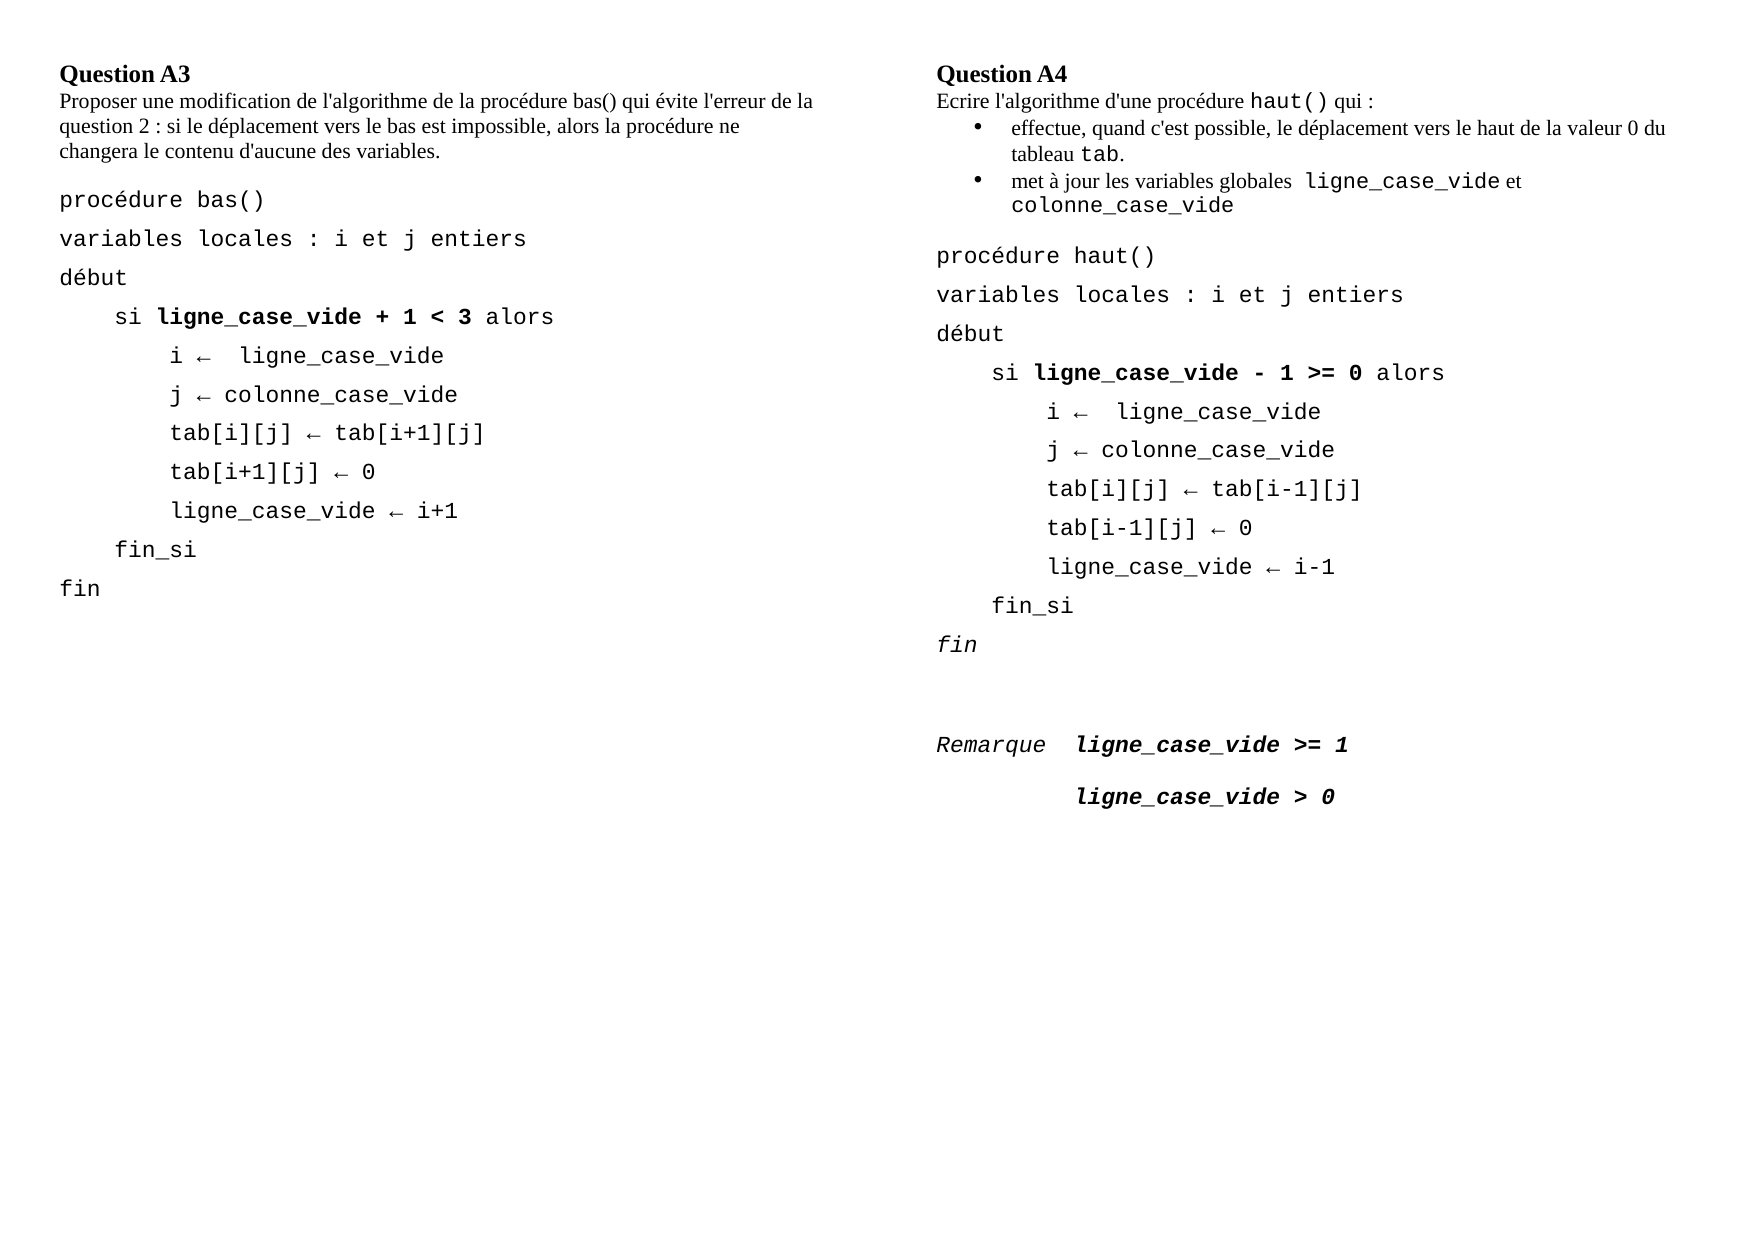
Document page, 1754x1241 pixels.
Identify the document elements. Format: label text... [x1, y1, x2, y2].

text Question A4 [936, 59, 1695, 88]
text Ecrire l'algorithme d'une procédure haut() qui : [936, 88, 1695, 115]
text Proposer une modification de l'algorithme de la procédure bas() qui évite l'erreur de la question 2 : si le déplacement vers le bas est impossible, alors la procédure ne changera le contenu d'aucune des variables. [59, 88, 818, 163]
text fin [59, 577, 818, 603]
text j ← colonne_case_vide [936, 439, 1695, 465]
text j ← colonne_case_vide [59, 383, 818, 409]
text ligne_case_vide > 0 [936, 785, 1695, 811]
text i ← ligne_case_vide [936, 400, 1695, 426]
text i ← ligne_case_vide [59, 344, 818, 370]
text fin_si [936, 594, 1695, 620]
text ligne_case_vide ← i+1 [59, 499, 818, 525]
text tab[i+1][j] ← 0 [59, 461, 818, 487]
list met à jour les variables globales ligne_case_vide et colonne_case_vide [973, 168, 1695, 219]
text Remarque ligne_case_vide >= 1 [936, 733, 1695, 759]
list effectue, quand c'est possible, le déplacement vers le haut de la valeur 0 du tableau tab. [973, 115, 1695, 168]
text procédure bas() [59, 189, 818, 214]
text si ligne_case_vide + 1 < 3 alors [59, 305, 818, 331]
text tab[i][j] ← tab[i-1][j] [936, 478, 1695, 504]
text fin [936, 633, 1695, 659]
text variables locales : i et j entiers [936, 283, 1695, 309]
text début [59, 266, 818, 292]
text fin_si [59, 538, 818, 564]
text Question A3 [59, 59, 818, 88]
text tab[i-1][j] ← 0 [936, 517, 1695, 542]
text début [936, 322, 1695, 348]
text procédure haut() [936, 244, 1695, 271]
text ligne_case_vide ← i-1 [936, 555, 1695, 581]
text tab[i][j] ← tab[i+1][j] [59, 422, 818, 448]
text variables locales : i et j entiers [59, 227, 818, 253]
text si ligne_case_vide - 1 >= 0 alors [936, 361, 1695, 387]
